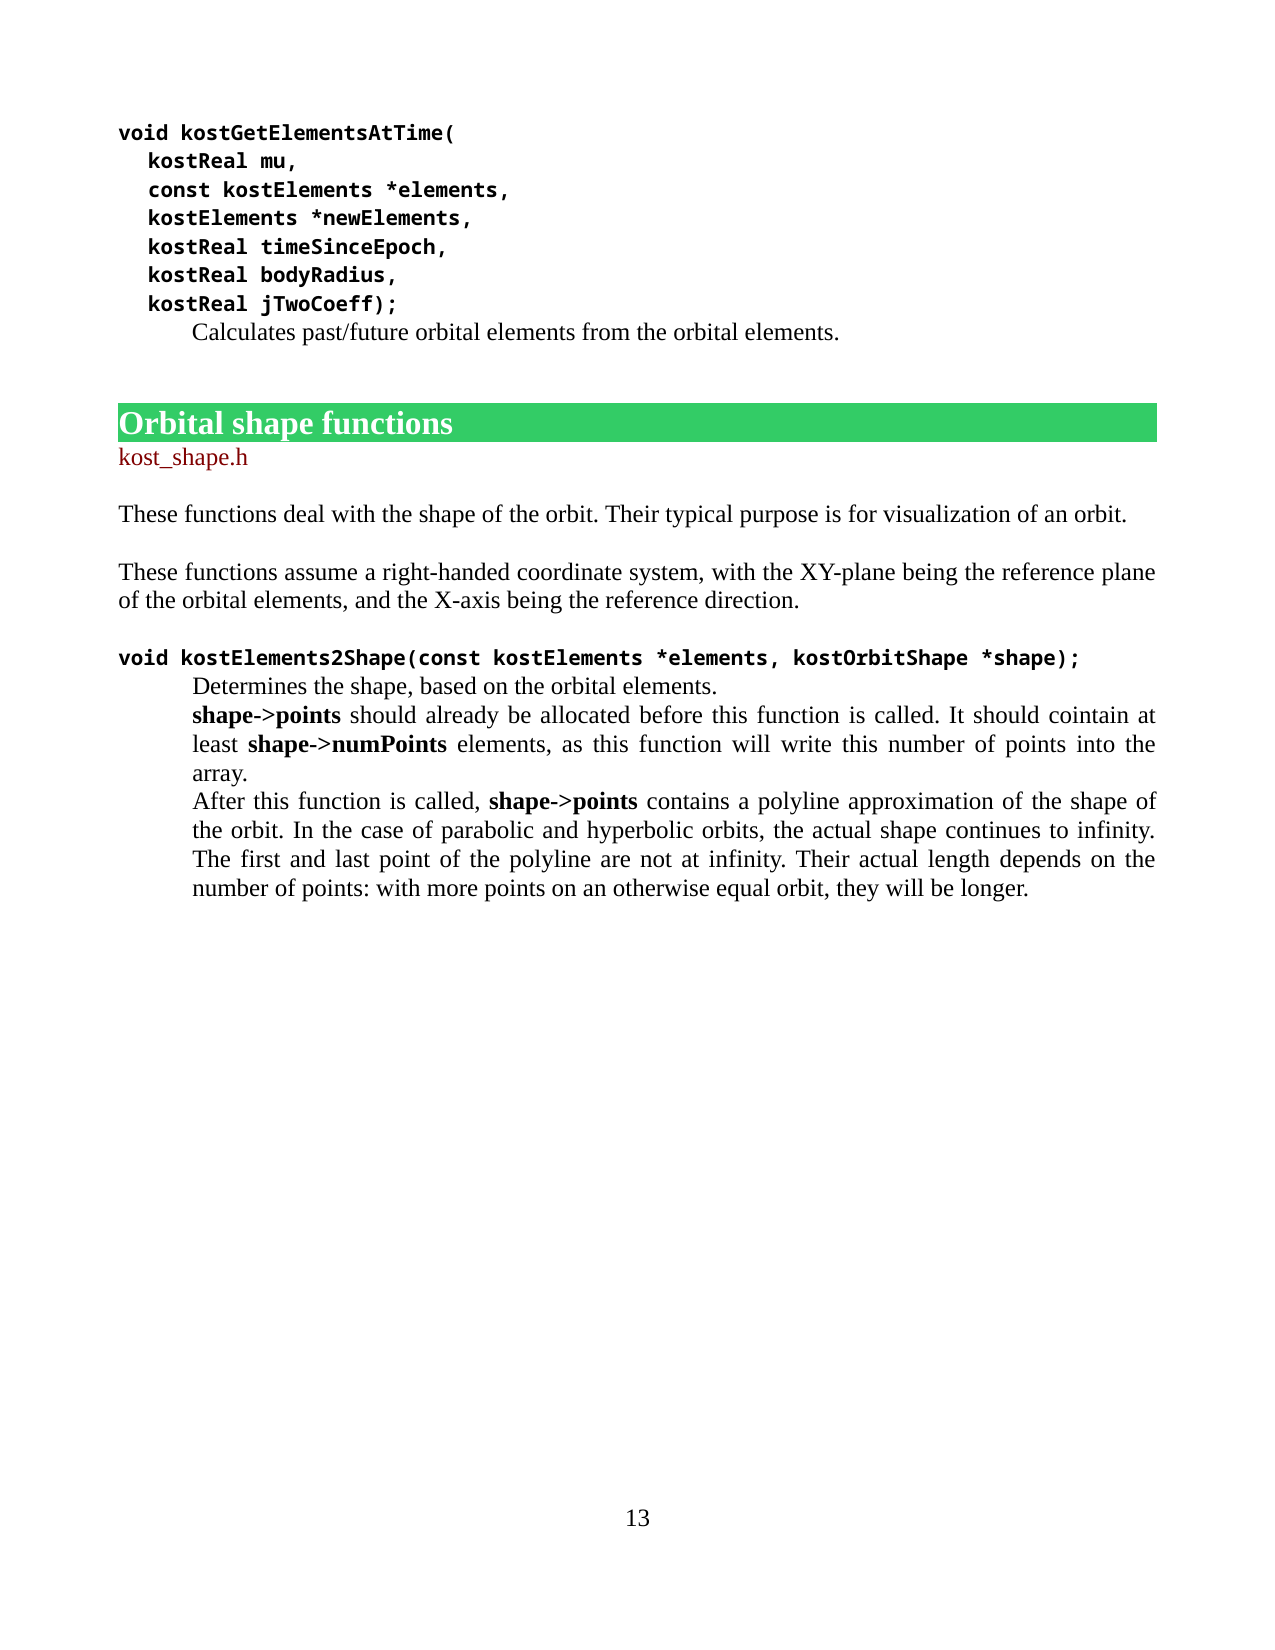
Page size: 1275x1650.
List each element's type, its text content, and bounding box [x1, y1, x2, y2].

text kost_shape.h [118, 442, 1157, 471]
text void kostGetElementsAtTime( [118, 118, 1157, 147]
text After this function is called, shape->points contains a polyline approximation of the shape of the orbit. In the case of parabolic and hyperbolic orbits, the actual shape continues to infinity. The first and last point of the polyline are not at infinity. Their actual length depends on the number of points: with more points on an otherwise equal orbit, they will be longer. [192, 786, 1157, 901]
text void kostElements2Shape(const kostElements *elements, kostOrbitShape *shape); [118, 643, 1157, 671]
text kostReal timeSinceEpoch, [118, 232, 1157, 260]
text shape->points should already be allocated before this function is called. It should cointain at least shape->numPoints elements, as this function will write this number of points into the array. [192, 700, 1157, 786]
text kostReal bodyRadius, [118, 260, 1157, 289]
text Determines the shape, based on the orbital elements. [192, 671, 1157, 700]
text kostReal jTwoCoeff); [118, 289, 1157, 317]
text Orbital shape functions [118, 403, 1157, 442]
text kostElements *newElements, [118, 203, 1157, 232]
text const kostElements *elements, [118, 175, 1157, 203]
text kostReal mu, [118, 147, 1157, 175]
text These functions deal with the shape of the orbit. Their typical purpose is for visualization of an orbit. [118, 499, 1157, 528]
text Calculates past/future orbital elements from the orbital elements. [192, 317, 1157, 346]
text These functions assume a right-handed coordinate system, with the XY-plane being the reference plane of the orbital elements, and the X-axis being the reference direction. [118, 557, 1157, 614]
